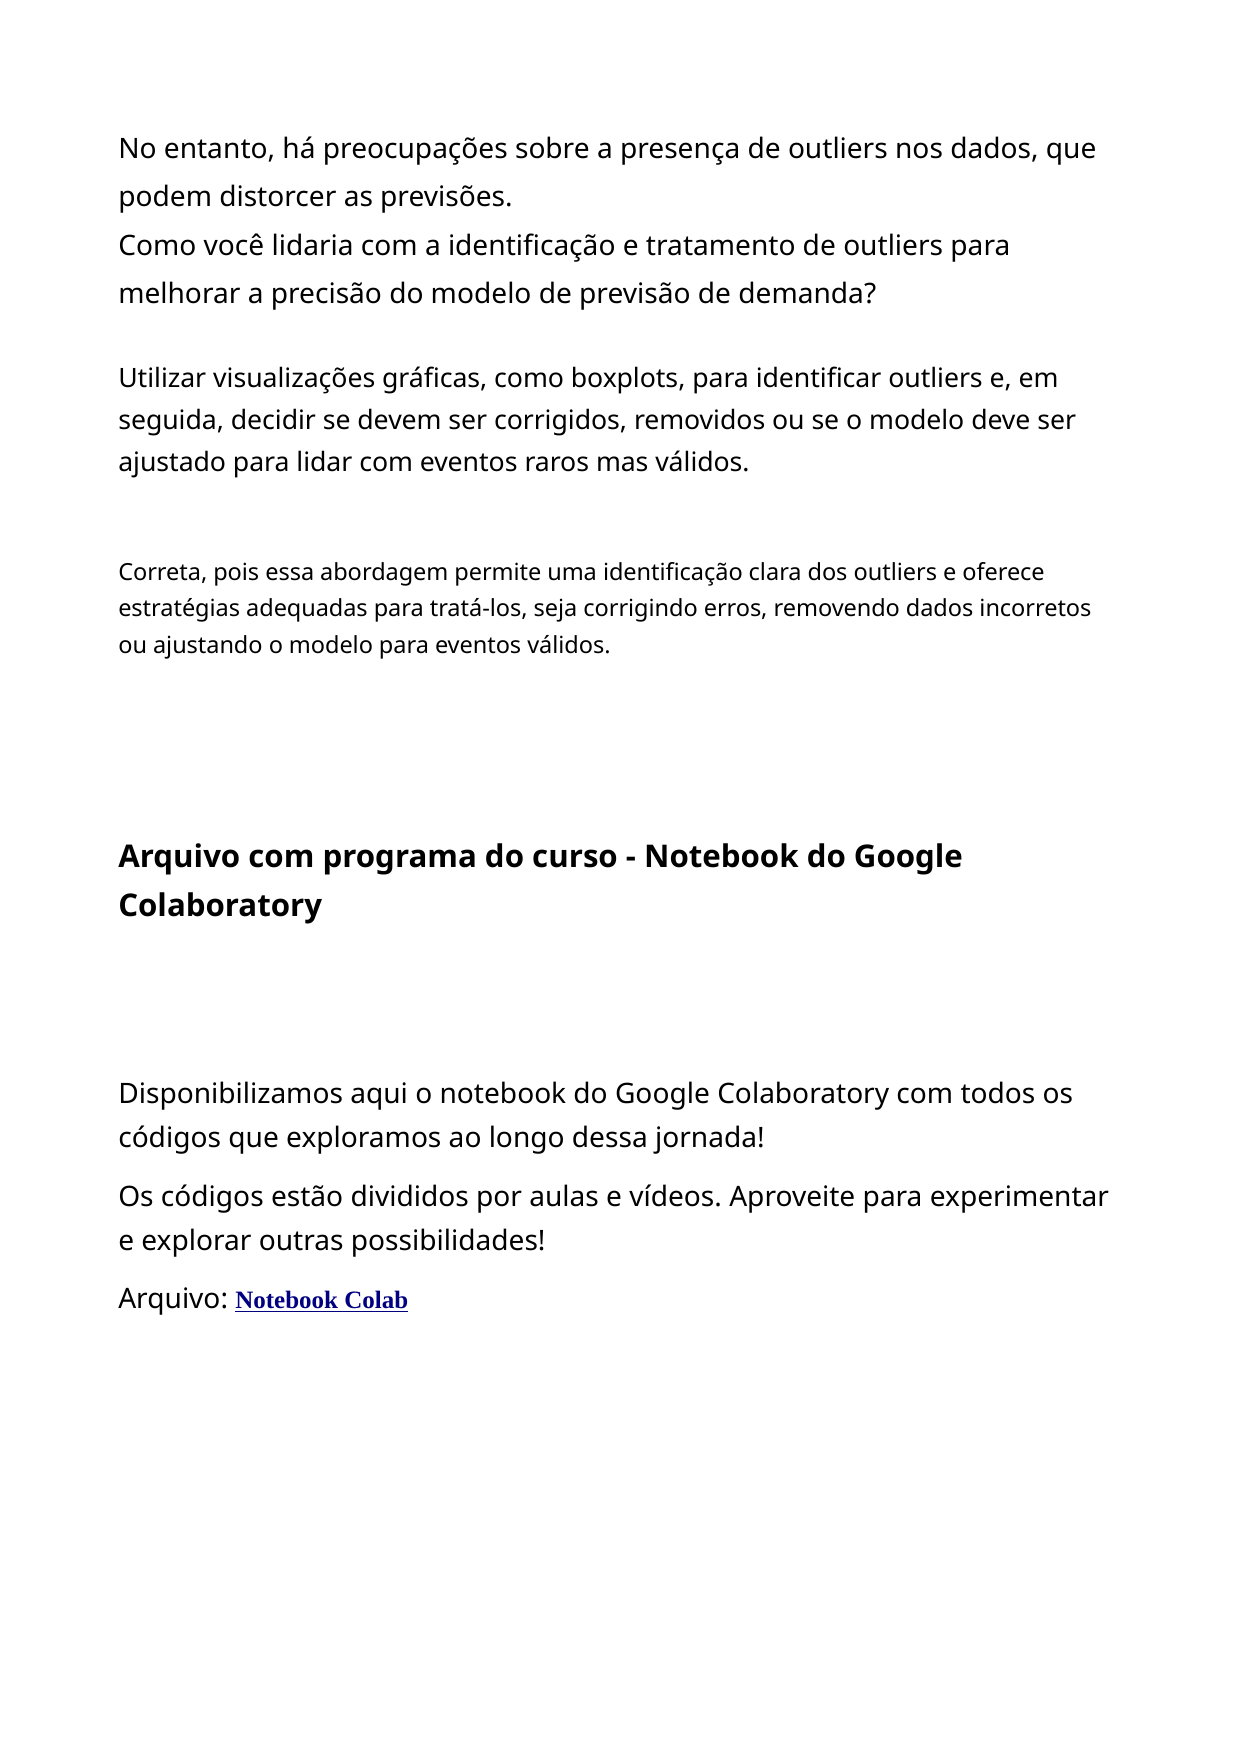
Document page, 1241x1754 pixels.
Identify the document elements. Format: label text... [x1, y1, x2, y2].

text Arquivo: Notebook Colab [118, 1279, 1122, 1317]
text Os códigos estão divididos por aulas e vídeos. Aproveite para experimentar e explorar outras possibilidades! [118, 1176, 1122, 1258]
text Correta, pois essa abordagem permite uma identificação clara dos outliers e oferece estratégias adequadas para tratá-los, seja corrigindo erros, removendo dados incorretos ou ajustando o modelo para eventos válidos. [118, 555, 1122, 660]
text Disponibilizamos aqui o notebook do Google Colaboratory com todos os códigos que exploramos ao longo dessa jornada! [118, 1073, 1122, 1156]
text No entanto, há preocupações sobre a presença de outliers nos dados, que podem distorcer as previsões. [118, 118, 1122, 215]
text Utilizar visualizações gráficas, como boxplots, para identificar outliers e, em seguida, decidir se devem ser corrigidos, removidos ou se o modelo deve ser ajustado para lidar com eventos raros mas válidos. [118, 359, 1122, 479]
text Arquivo com programa do curso - Notebook do Google Colaboratory [118, 834, 1122, 925]
text Como você lidaria com a identificação e tratamento de outliers para melhorar a precisão do modelo de previsão de demanda? [118, 215, 1122, 312]
